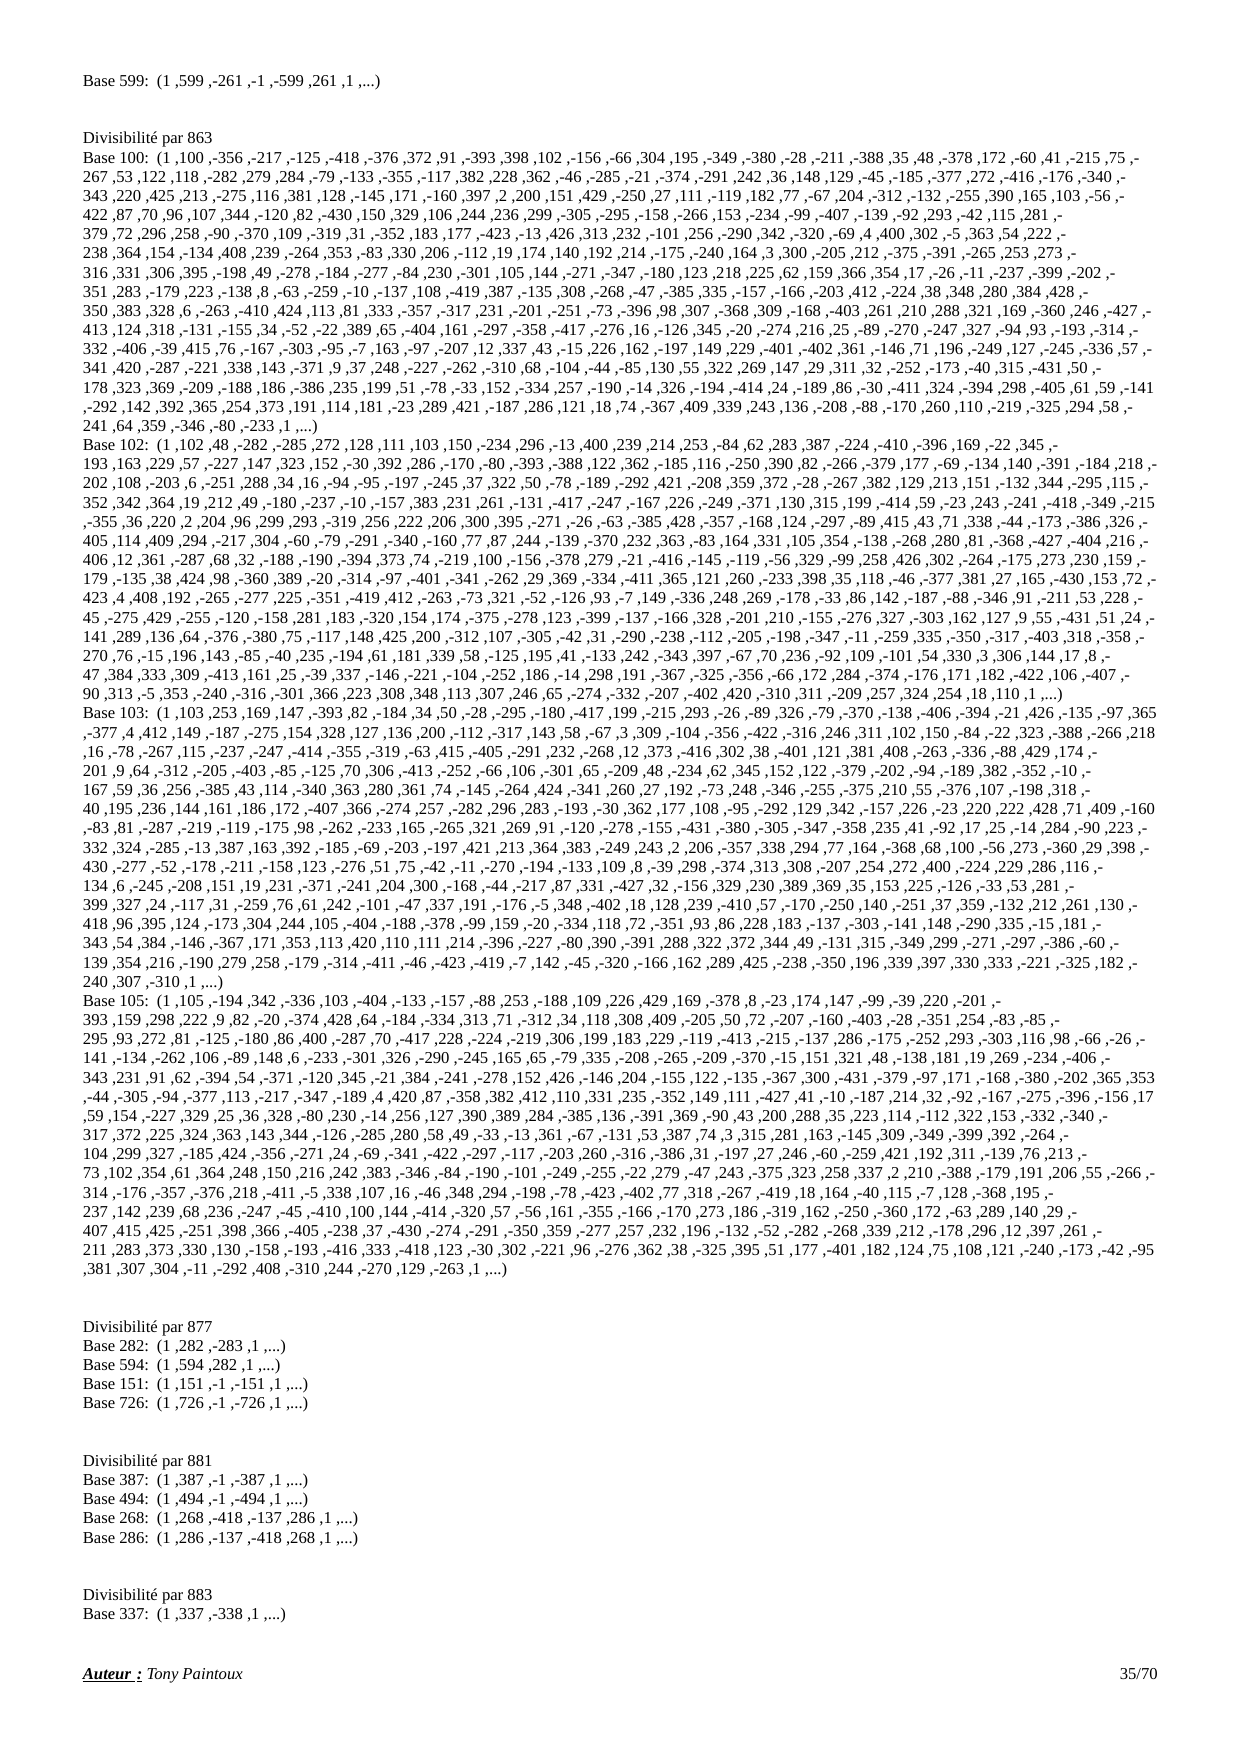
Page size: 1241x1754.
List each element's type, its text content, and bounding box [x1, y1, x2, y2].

text Divisibilité par 863 [83, 128, 1157, 147]
text Base 105: (1 ,105 ,-194 ,342 ,-336 ,103 ,-404 ,-133 ,-157 ,-88 ,253 ,-188 ,109 ,226 ,429 ,169 ,-378 ,8 ,-23 ,174 ,147 ,-99 ,-39 ,220 ,-201 ,-393 ,159 ,298 ,222 ,9 ,82 ,-20 ,-374 ,428 ,64 ,-184 ,-334 ,313 ,71 ,-312 ,34 ,118 ,308 ,409 ,-205 ,50 ,72 ,-207 ,-160 ,-403 ,-28 ,-351 ,254 ,-83 ,-85 ,-295 ,93 ,272 ,81 ,-125 ,-180 ,86 ,400 ,-287 ,70 ,-417 ,228 ,-224 ,-219 ,306 ,199 ,183 ,229 ,-119 ,-413 ,-215 ,-137 ,286 ,-175 ,-252 ,293 ,-303 ,116 ,98 ,-66 ,-26 ,-141 ,-134 ,-262 ,106 ,-89 ,148 ,6 ,-233 ,-301 ,326 ,-290 ,-245 ,165 ,65 ,-79 ,335 ,-208 ,-265 ,-209 ,-370 ,-15 ,151 ,321 ,48 ,-138 ,181 ,19 ,269 ,-234 ,-406 ,-343 ,231 ,91 ,62 ,-394 ,54 ,-371 ,-120 ,345 ,-21 ,384 ,-241 ,-278 ,152 ,426 ,-146 ,204 ,-155 ,122 ,-135 ,-367 ,300 ,-431 ,-379 ,-97 ,171 ,-168 ,-380 ,-202 ,365 ,353 ,-44 ,-305 ,-94 ,-377 ,113 ,-217 ,-347 ,-189 ,4 ,420 ,87 ,-358 ,382 ,412 ,110 ,331 ,235 ,-352 ,149 ,111 ,-427 ,41 ,-10 ,-187 ,214 ,32 ,-92 ,-167 ,-275 ,-396 ,-156 ,17 ,59 ,154 ,-227 ,329 ,25 ,36 ,328 ,-80 ,230 ,-14 ,256 ,127 ,390 ,389 ,284 ,-385 ,136 ,-391 ,369 ,-90 ,43 ,200 ,288 ,35 ,223 ,114 ,-112 ,322 ,153 ,-332 ,-340 ,-317 ,372 ,225 ,324 ,363 ,143 ,344 ,-126 ,-285 ,280 ,58 ,49 ,-33 ,-13 ,361 ,-67 ,-131 ,53 ,387 ,74 ,3 ,315 ,281 ,163 ,-145 ,309 ,-349 ,-399 ,392 ,-264 ,-104 ,299 ,327 ,-185 ,424 ,-356 ,-271 ,24 ,-69 ,-341 ,-422 ,-297 ,-117 ,-203 ,260 ,-316 ,-386 ,31 ,-197 ,27 ,246 ,-60 ,-259 ,421 ,192 ,311 ,-139 ,76 ,213 ,-73 ,102 ,354 ,61 ,364 ,248 ,150 ,216 ,242 ,383 ,-346 ,-84 ,-190 ,-101 ,-249 ,-255 ,-22 ,279 ,-47 ,243 ,-375 ,323 ,258 ,337 ,2 ,210 ,-388 ,-179 ,191 ,206 ,55 ,-266 ,-314 ,-176 ,-357 ,-376 ,218 ,-411 ,-5 ,338 ,107 ,16 ,-46 ,348 ,294 ,-198 ,-78 ,-423 ,-402 ,77 ,318 ,-267 ,-419 ,18 ,164 ,-40 ,115 ,-7 ,128 ,-368 ,195 ,-237 ,142 ,239 ,68 ,236 ,-247 ,-45 ,-410 ,100 ,144 ,-414 ,-320 ,57 ,-56 ,161 ,-355 ,-166 ,-170 ,273 ,186 ,-319 ,162 ,-250 ,-360 ,172 ,-63 ,289 ,140 ,29 ,-407 ,415 ,425 ,-251 ,398 ,366 ,-405 ,-238 ,37 ,-430 ,-274 ,-291 ,-350 ,359 ,-277 ,257 ,232 ,196 ,-132 ,-52 ,-282 ,-268 ,339 ,212 ,-178 ,296 ,12 ,397 ,261 ,-211 ,283 ,373 ,330 ,130 ,-158 ,-193 ,-416 ,333 ,-418 ,123 ,-30 ,302 ,-221 ,96 ,-276 ,362 ,38 ,-325 ,395 ,51 ,177 ,-401 ,182 ,124 ,75 ,108 ,121 ,-240 ,-173 ,-42 ,-95 ,381 ,307 ,304 ,-11 ,-292 ,408 ,-310 ,244 ,-270 ,129 ,-263 ,1 ,...) [83, 991, 1157, 1278]
text Base 151: (1 ,151 ,-1 ,-151 ,1 ,...) [83, 1374, 1157, 1393]
text Base 100: (1 ,100 ,-356 ,-217 ,-125 ,-418 ,-376 ,372 ,91 ,-393 ,398 ,102 ,-156 ,-66 ,304 ,195 ,-349 ,-380 ,-28 ,-211 ,-388 ,35 ,48 ,-378 ,172 ,-60 ,41 ,-215 ,75 ,-267 ,53 ,122 ,118 ,-282 ,279 ,284 ,-79 ,-133 ,-355 ,-117 ,382 ,228 ,362 ,-46 ,-285 ,-21 ,-374 ,-291 ,242 ,36 ,148 ,129 ,-45 ,-185 ,-377 ,272 ,-416 ,-176 ,-340 ,-343 ,220 ,425 ,213 ,-275 ,116 ,381 ,128 ,-145 ,171 ,-160 ,397 ,2 ,200 ,151 ,429 ,-250 ,27 ,111 ,-119 ,182 ,77 ,-67 ,204 ,-312 ,-132 ,-255 ,390 ,165 ,103 ,-56 ,-422 ,87 ,70 ,96 ,107 ,344 ,-120 ,82 ,-430 ,150 ,329 ,106 ,244 ,236 ,299 ,-305 ,-295 ,-158 ,-266 ,153 ,-234 ,-99 ,-407 ,-139 ,-92 ,293 ,-42 ,115 ,281 ,-379 ,72 ,296 ,258 ,-90 ,-370 ,109 ,-319 ,31 ,-352 ,183 ,177 ,-423 ,-13 ,426 ,313 ,232 ,-101 ,256 ,-290 ,342 ,-320 ,-69 ,4 ,400 ,302 ,-5 ,363 ,54 ,222 ,-238 ,364 ,154 ,-134 ,408 ,239 ,-264 ,353 ,-83 ,330 ,206 ,-112 ,19 ,174 ,140 ,192 ,214 ,-175 ,-240 ,164 ,3 ,300 ,-205 ,212 ,-375 ,-391 ,-265 ,253 ,273 ,-316 ,331 ,306 ,395 ,-198 ,49 ,-278 ,-184 ,-277 ,-84 ,230 ,-301 ,105 ,144 ,-271 ,-347 ,-180 ,123 ,218 ,225 ,62 ,159 ,366 ,354 ,17 ,-26 ,-11 ,-237 ,-399 ,-202 ,-351 ,283 ,-179 ,223 ,-138 ,8 ,-63 ,-259 ,-10 ,-137 ,108 ,-419 ,387 ,-135 ,308 ,-268 ,-47 ,-385 ,335 ,-157 ,-166 ,-203 ,412 ,-224 ,38 ,348 ,280 ,384 ,428 ,-350 ,383 ,328 ,6 ,-263 ,-410 ,424 ,113 ,81 ,333 ,-357 ,-317 ,231 ,-201 ,-251 ,-73 ,-396 ,98 ,307 ,-368 ,309 ,-168 ,-403 ,261 ,210 ,288 ,321 ,169 ,-360 ,246 ,-427 ,-413 ,124 ,318 ,-131 ,-155 ,34 ,-52 ,-22 ,389 ,65 ,-404 ,161 ,-297 ,-358 ,-417 ,-276 ,16 ,-126 ,345 ,-20 ,-274 ,216 ,25 ,-89 ,-270 ,-247 ,327 ,-94 ,93 ,-193 ,-314 ,-332 ,-406 ,-39 ,415 ,76 ,-167 ,-303 ,-95 ,-7 ,163 ,-97 ,-207 ,12 ,337 ,43 ,-15 ,226 ,162 ,-197 ,149 ,229 ,-401 ,-402 ,361 ,-146 ,71 ,196 ,-249 ,127 ,-245 ,-336 ,57 ,-341 ,420 ,-287 ,-221 ,338 ,143 ,-371 ,9 ,37 ,248 ,-227 ,-262 ,-310 ,68 ,-104 ,-44 ,-85 ,130 ,55 ,322 ,269 ,147 ,29 ,311 ,32 ,-252 ,-173 ,-40 ,315 ,-431 ,50 ,-178 ,323 ,369 ,-209 ,-188 ,186 ,-386 ,235 ,199 ,51 ,-78 ,-33 ,152 ,-334 ,257 ,-190 ,-14 ,326 ,-194 ,-414 ,24 ,-189 ,86 ,-30 ,-411 ,324 ,-394 ,298 ,-405 ,61 ,59 ,-141 ,-292 ,142 ,392 ,365 ,254 ,373 ,191 ,114 ,181 ,-23 ,289 ,421 ,-187 ,286 ,121 ,18 ,74 ,-367 ,409 ,339 ,243 ,136 ,-208 ,-88 ,-170 ,260 ,110 ,-219 ,-325 ,294 ,58 ,-241 ,64 ,359 ,-346 ,-80 ,-233 ,1 ,...) [83, 147, 1157, 435]
text Base 494: (1 ,494 ,-1 ,-494 ,1 ,...) [83, 1489, 1157, 1508]
text Divisibilité par 883 [83, 1585, 1157, 1604]
text Base 387: (1 ,387 ,-1 ,-387 ,1 ,...) [83, 1470, 1157, 1489]
text Base 594: (1 ,594 ,282 ,1 ,...) [83, 1355, 1157, 1374]
text Divisibilité par 877 [83, 1317, 1157, 1336]
text Base 102: (1 ,102 ,48 ,-282 ,-285 ,272 ,128 ,111 ,103 ,150 ,-234 ,296 ,-13 ,400 ,239 ,214 ,253 ,-84 ,62 ,283 ,387 ,-224 ,-410 ,-396 ,169 ,-22 ,345 ,-193 ,163 ,229 ,57 ,-227 ,147 ,323 ,152 ,-30 ,392 ,286 ,-170 ,-80 ,-393 ,-388 ,122 ,362 ,-185 ,116 ,-250 ,390 ,82 ,-266 ,-379 ,177 ,-69 ,-134 ,140 ,-391 ,-184 ,218 ,-202 ,108 ,-203 ,6 ,-251 ,288 ,34 ,16 ,-94 ,-95 ,-197 ,-245 ,37 ,322 ,50 ,-78 ,-189 ,-292 ,421 ,-208 ,359 ,372 ,-28 ,-267 ,382 ,129 ,213 ,151 ,-132 ,344 ,-295 ,115 ,-352 ,342 ,364 ,19 ,212 ,49 ,-180 ,-237 ,-10 ,-157 ,383 ,231 ,261 ,-131 ,-417 ,-247 ,-167 ,226 ,-249 ,-371 ,130 ,315 ,199 ,-414 ,59 ,-23 ,243 ,-241 ,-418 ,-349 ,-215 ,-355 ,36 ,220 ,2 ,204 ,96 ,299 ,293 ,-319 ,256 ,222 ,206 ,300 ,395 ,-271 ,-26 ,-63 ,-385 ,428 ,-357 ,-168 ,124 ,-297 ,-89 ,415 ,43 ,71 ,338 ,-44 ,-173 ,-386 ,326 ,-405 ,114 ,409 ,294 ,-217 ,304 ,-60 ,-79 ,-291 ,-340 ,-160 ,77 ,87 ,244 ,-139 ,-370 ,232 ,363 ,-83 ,164 ,331 ,105 ,354 ,-138 ,-268 ,280 ,81 ,-368 ,-427 ,-404 ,216 ,-406 ,12 ,361 ,-287 ,68 ,32 ,-188 ,-190 ,-394 ,373 ,74 ,-219 ,100 ,-156 ,-378 ,279 ,-21 ,-416 ,-145 ,-119 ,-56 ,329 ,-99 ,258 ,426 ,302 ,-264 ,-175 ,273 ,230 ,159 ,-179 ,-135 ,38 ,424 ,98 ,-360 ,389 ,-20 ,-314 ,-97 ,-401 ,-341 ,-262 ,29 ,369 ,-334 ,-411 ,365 ,121 ,260 ,-233 ,398 ,35 ,118 ,-46 ,-377 ,381 ,27 ,165 ,-430 ,153 ,72 ,-423 ,4 ,408 ,192 ,-265 ,-277 ,225 ,-351 ,-419 ,412 ,-263 ,-73 ,321 ,-52 ,-126 ,93 ,-7 ,149 ,-336 ,248 ,269 ,-178 ,-33 ,86 ,142 ,-187 ,-88 ,-346 ,91 ,-211 ,53 ,228 ,-45 ,-275 ,429 ,-255 ,-120 ,-158 ,281 ,183 ,-320 ,154 ,174 ,-375 ,-278 ,123 ,-399 ,-137 ,-166 ,328 ,-201 ,210 ,-155 ,-276 ,327 ,-303 ,162 ,127 ,9 ,55 ,-431 ,51 ,24 ,-141 ,289 ,136 ,64 ,-376 ,-380 ,75 ,-117 ,148 ,425 ,200 ,-312 ,107 ,-305 ,-42 ,31 ,-290 ,-238 ,-112 ,-205 ,-198 ,-347 ,-11 ,-259 ,335 ,-350 ,-317 ,-403 ,318 ,-358 ,-270 ,76 ,-15 ,196 ,143 ,-85 ,-40 ,235 ,-194 ,61 ,181 ,339 ,58 ,-125 ,195 ,41 ,-133 ,242 ,-343 ,397 ,-67 ,70 ,236 ,-92 ,109 ,-101 ,54 ,330 ,3 ,306 ,144 ,17 ,8 ,-47 ,384 ,333 ,309 ,-413 ,161 ,25 ,-39 ,337 ,-146 ,-221 ,-104 ,-252 ,186 ,-14 ,298 ,191 ,-367 ,-325 ,-356 ,-66 ,172 ,284 ,-374 ,-176 ,171 ,182 ,-422 ,106 ,-407 ,-90 ,313 ,-5 ,353 ,-240 ,-316 ,-301 ,366 ,223 ,308 ,348 ,113 ,307 ,246 ,65 ,-274 ,-332 ,-207 ,-402 ,420 ,-310 ,311 ,-209 ,257 ,324 ,254 ,18 ,110 ,1 ,...) [83, 435, 1157, 703]
text Base 286: (1 ,286 ,-137 ,-418 ,268 ,1 ,...) [83, 1527, 1157, 1547]
text Base 726: (1 ,726 ,-1 ,-726 ,1 ,...) [83, 1393, 1157, 1412]
text Base 103: (1 ,103 ,253 ,169 ,147 ,-393 ,82 ,-184 ,34 ,50 ,-28 ,-295 ,-180 ,-417 ,199 ,-215 ,293 ,-26 ,-89 ,326 ,-79 ,-370 ,-138 ,-406 ,-394 ,-21 ,426 ,-135 ,-97 ,365 ,-377 ,4 ,412 ,149 ,-187 ,-275 ,154 ,328 ,127 ,136 ,200 ,-112 ,-317 ,143 ,58 ,-67 ,3 ,309 ,-104 ,-356 ,-422 ,-316 ,246 ,311 ,102 ,150 ,-84 ,-22 ,323 ,-388 ,-266 ,218 ,16 ,-78 ,-267 ,115 ,-237 ,-247 ,-414 ,-355 ,-319 ,-63 ,415 ,-405 ,-291 ,232 ,-268 ,12 ,373 ,-416 ,302 ,38 ,-401 ,121 ,381 ,408 ,-263 ,-336 ,-88 ,429 ,174 ,-201 ,9 ,64 ,-312 ,-205 ,-403 ,-85 ,-125 ,70 ,306 ,-413 ,-252 ,-66 ,106 ,-301 ,65 ,-209 ,48 ,-234 ,62 ,345 ,152 ,122 ,-379 ,-202 ,-94 ,-189 ,382 ,-352 ,-10 ,-167 ,59 ,36 ,256 ,-385 ,43 ,114 ,-340 ,363 ,280 ,361 ,74 ,-145 ,-264 ,424 ,-341 ,260 ,27 ,192 ,-73 ,248 ,-346 ,-255 ,-375 ,210 ,55 ,-376 ,107 ,-198 ,318 ,-40 ,195 ,236 ,144 ,161 ,186 ,172 ,-407 ,366 ,-274 ,257 ,-282 ,296 ,283 ,-193 ,-30 ,362 ,177 ,108 ,-95 ,-292 ,129 ,342 ,-157 ,226 ,-23 ,220 ,222 ,428 ,71 ,409 ,-160 ,-83 ,81 ,-287 ,-219 ,-119 ,-175 ,98 ,-262 ,-233 ,165 ,-265 ,321 ,269 ,91 ,-120 ,-278 ,-155 ,-431 ,-380 ,-305 ,-347 ,-358 ,235 ,41 ,-92 ,17 ,25 ,-14 ,284 ,-90 ,223 ,-332 ,324 ,-285 ,-13 ,387 ,163 ,392 ,-185 ,-69 ,-203 ,-197 ,421 ,213 ,364 ,383 ,-249 ,243 ,2 ,206 ,-357 ,338 ,294 ,77 ,164 ,-368 ,68 ,100 ,-56 ,273 ,-360 ,29 ,398 ,-430 ,-277 ,-52 ,-178 ,-211 ,-158 ,123 ,-276 ,51 ,75 ,-42 ,-11 ,-270 ,-194 ,-133 ,109 ,8 ,-39 ,298 ,-374 ,313 ,308 ,-207 ,254 ,272 ,400 ,-224 ,229 ,286 ,116 ,-134 ,6 ,-245 ,-208 ,151 ,19 ,231 ,-371 ,-241 ,204 ,300 ,-168 ,-44 ,-217 ,87 ,331 ,-427 ,32 ,-156 ,329 ,230 ,389 ,369 ,35 ,153 ,225 ,-126 ,-33 ,53 ,281 ,-399 ,327 ,24 ,-117 ,31 ,-259 ,76 ,61 ,242 ,-101 ,-47 ,337 ,191 ,-176 ,-5 ,348 ,-402 ,18 ,128 ,239 ,-410 ,57 ,-170 ,-250 ,140 ,-251 ,37 ,359 ,-132 ,212 ,261 ,130 ,-418 ,96 ,395 ,124 ,-173 ,304 ,244 ,105 ,-404 ,-188 ,-378 ,-99 ,159 ,-20 ,-334 ,118 ,72 ,-351 ,93 ,86 ,228 ,183 ,-137 ,-303 ,-141 ,148 ,-290 ,335 ,-15 ,181 ,-343 ,54 ,384 ,-146 ,-367 ,171 ,353 ,113 ,420 ,110 ,111 ,214 ,-396 ,-227 ,-80 ,390 ,-391 ,288 ,322 ,372 ,344 ,49 ,-131 ,315 ,-349 ,299 ,-271 ,-297 ,-386 ,-60 ,-139 ,354 ,216 ,-190 ,279 ,258 ,-179 ,-314 ,-411 ,-46 ,-423 ,-419 ,-7 ,142 ,-45 ,-320 ,-166 ,162 ,289 ,425 ,-238 ,-350 ,196 ,339 ,397 ,330 ,333 ,-221 ,-325 ,182 ,-240 ,307 ,-310 ,1 ,...) [83, 703, 1157, 991]
text Base 599: (1 ,599 ,-261 ,-1 ,-599 ,261 ,1 ,...) [83, 71, 1157, 90]
text Base 268: (1 ,268 ,-418 ,-137 ,286 ,1 ,...) [83, 1508, 1157, 1527]
text Base 337: (1 ,337 ,-338 ,1 ,...) [83, 1604, 1157, 1623]
text Divisibilité par 881 [83, 1451, 1157, 1470]
text Base 282: (1 ,282 ,-283 ,1 ,...) [83, 1336, 1157, 1355]
